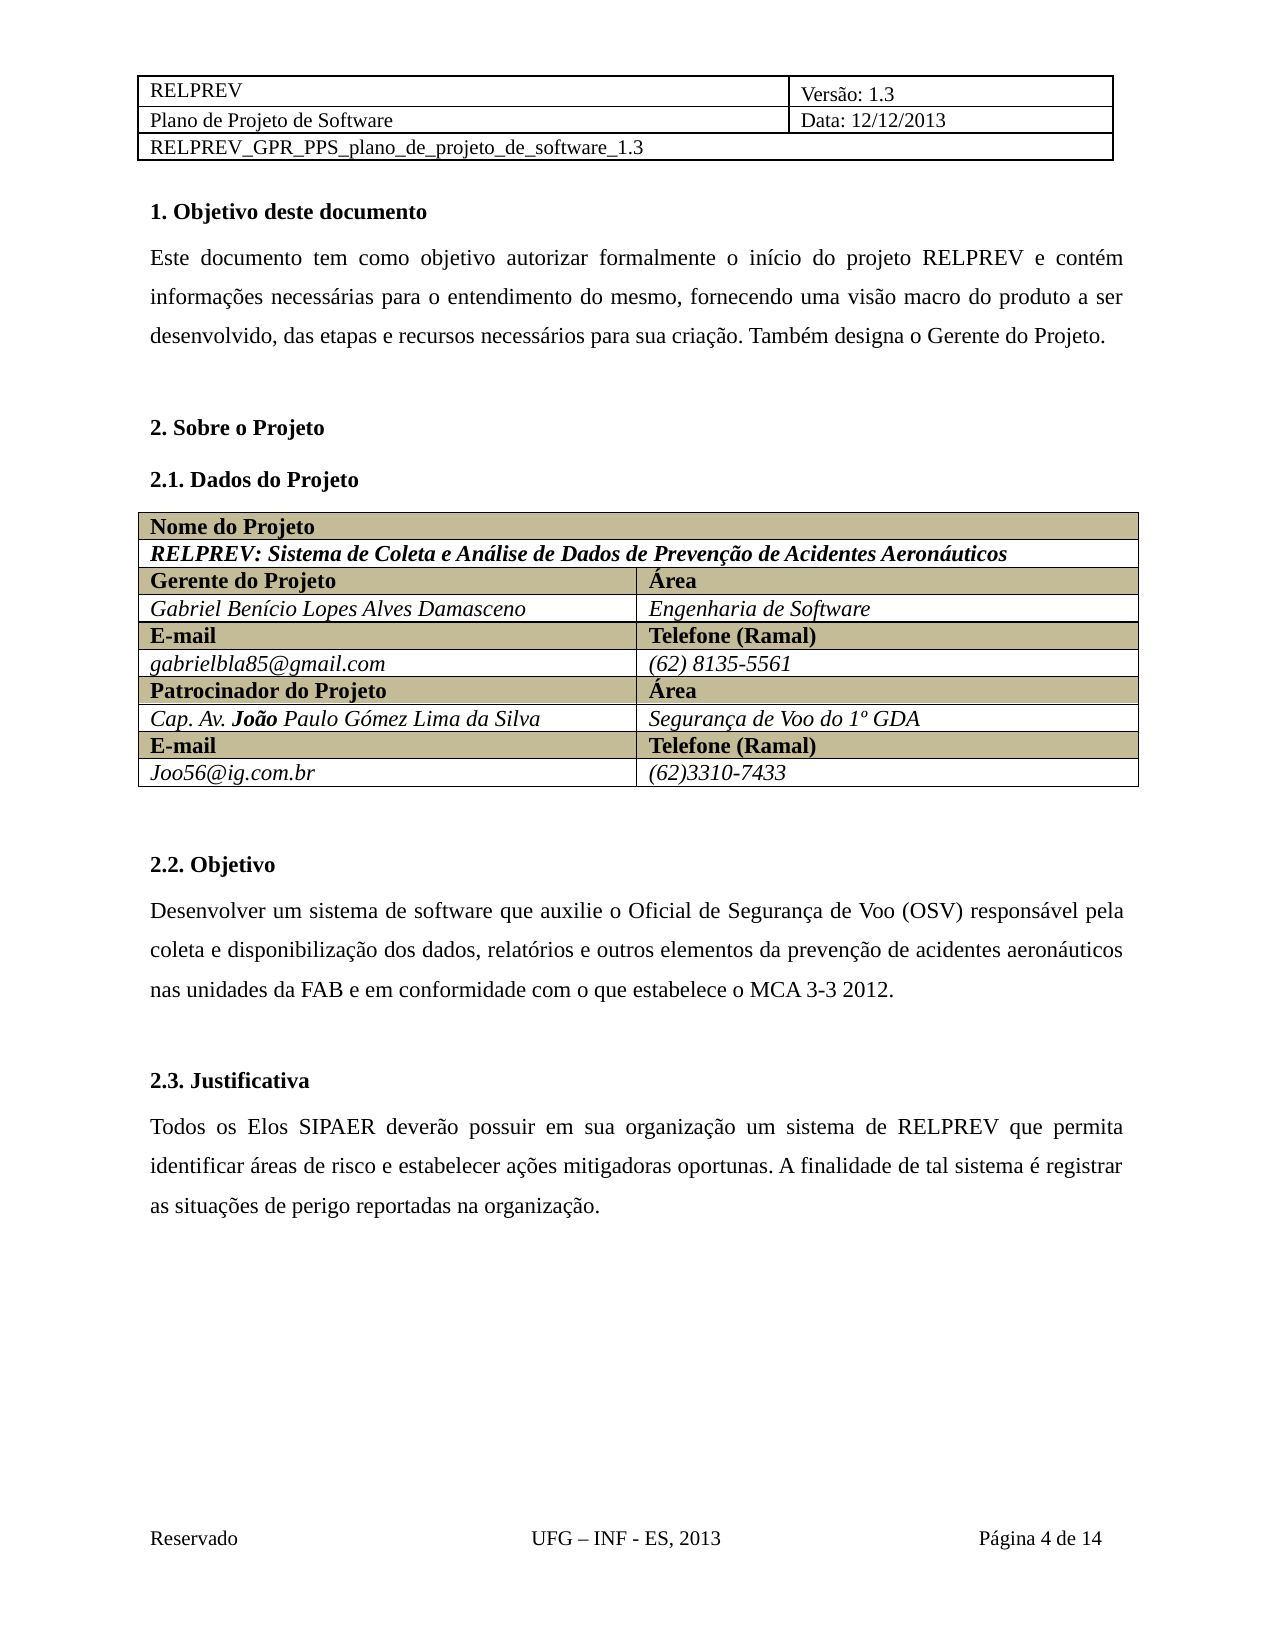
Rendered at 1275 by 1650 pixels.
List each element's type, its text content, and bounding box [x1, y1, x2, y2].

subtitle 2.1. Dados do Projeto [150, 466, 1125, 492]
table_cell Gerente do Projeto [139, 568, 636, 594]
text Desenvolver um sistema de software que auxilie o Oficial de Segurança de Voo (OSV) responsável pela coleta e disponibilização dos dados, relatórios e outros elementos da prevenção de acidentes aeronáuticos nas unidades da FAB e em conformidade com o que estabelece o MCA 3-3 2012. [150, 897, 1125, 1002]
table_cell Segurança de Voo do 1º GDA [637, 705, 1138, 731]
table_header Nome do Projeto [139, 513, 1138, 539]
table_cell Área [637, 677, 1138, 703]
table_cell Telefone (Ramal) [637, 623, 1138, 649]
table_cell (62)3310-7433 [637, 759, 1138, 786]
subtitle 2.2. Objetivo [150, 851, 1125, 878]
text Todos os Elos SIPAER deverão possuir em sua organização um sistema de RELPREV que permita identificar áreas de risco e estabelecer ações mitigadoras oportunas. A finalidade de tal sistema é registrar as situações de perigo reportadas na organização. [150, 1113, 1125, 1218]
table_cell E-mail [139, 623, 636, 649]
table_cell Telefone (Ramal) [637, 732, 1138, 758]
table_cell E-mail [139, 732, 636, 758]
table_cell Joo56@ig.com.br [139, 759, 636, 786]
subtitle 2. Sobre o Projeto [150, 414, 1125, 440]
table_cell gabrielbla85@gmail.com [139, 650, 636, 676]
subtitle 2.3. Justificativa [150, 1067, 1125, 1094]
subtitle 1. Objetivo deste documento [150, 198, 1125, 224]
table_cell Gabriel Benício Lopes Alves Damasceno [139, 595, 636, 621]
table_cell (62) 8135-5561 [637, 650, 1138, 676]
table_cell Patrocinador do Projeto [139, 677, 636, 703]
table_cell Cap. Av. João Paulo Gómez Lima da Silva [139, 705, 636, 731]
text Este documento tem como objetivo autorizar formalmente o início do projeto RELPREV e contém informações necessárias para o entendimento do mesmo, fornecendo uma visão macro do produto a ser desenvolvido, das etapas e recursos necessários para sua criação. Também designa o Gerente do Projeto. [150, 244, 1125, 349]
table_cell Engenharia de Software [637, 595, 1138, 621]
table_cell Área [637, 568, 1138, 594]
table_cell RELPREV: Sistema de Coleta e Análise de Dados de Prevenção de Acidentes Aeronáuticos [139, 540, 1138, 567]
